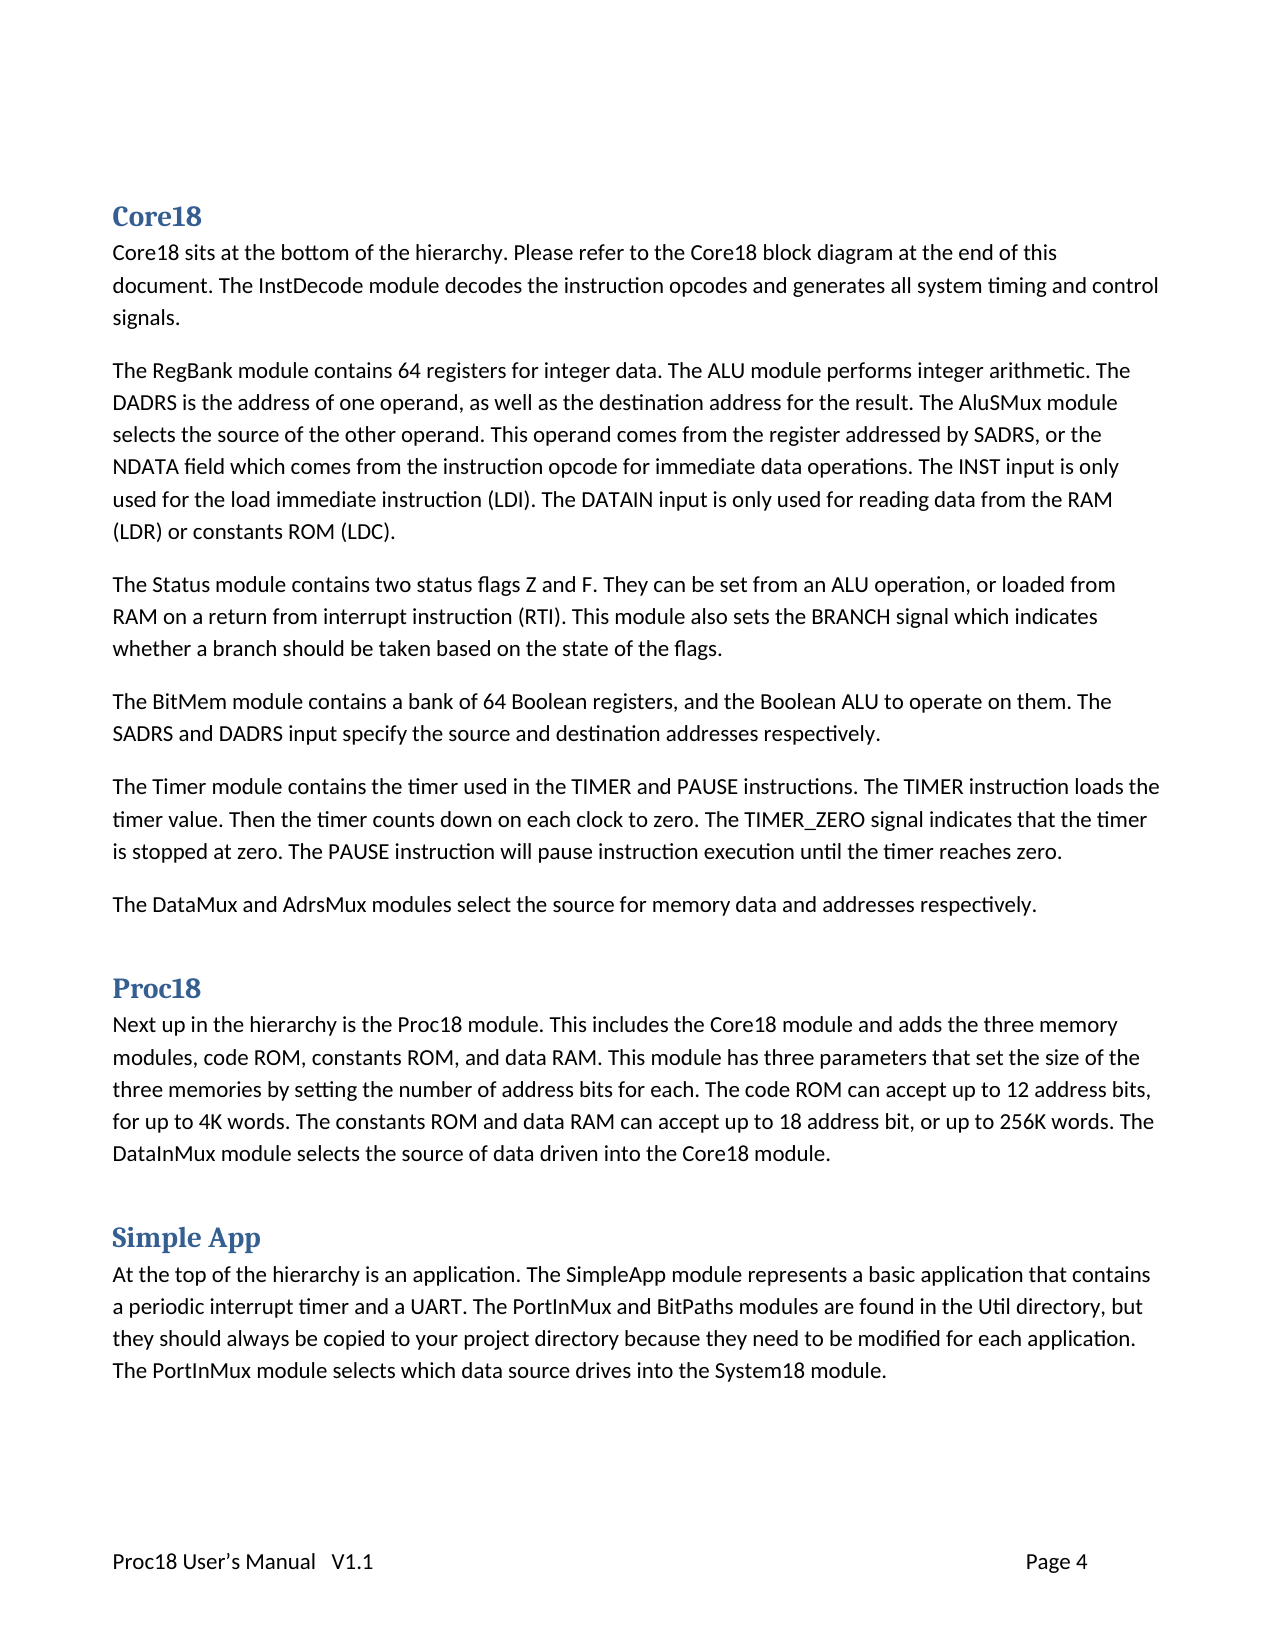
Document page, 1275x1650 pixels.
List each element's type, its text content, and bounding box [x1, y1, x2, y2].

subtitle Proc18 [112, 972, 1162, 1006]
text The DataMux and AdrsMux modules select the source for memory data and addresses respectively. [112, 890, 1162, 918]
subtitle Simple App [112, 1222, 1162, 1255]
text At the top of the hierarchy is an application. The SimpleApp module represents a basic application that contains a periodic interrupt timer and a UART. The PortInMux and BitPaths modules are found in the Util directory, but they should always be copied to your project directory because they need to be modified for each application. The PortInMux module selects which data source drives into the System18 module. [112, 1260, 1162, 1385]
text The Status module contains two status flags Z and F. They can be set from an ALU operation, or loaded from RAM on a return from interrupt instruction (RTI). This module also sets the BRANCH signal which indicates whether a branch should be taken based on the state of the flags. [112, 570, 1162, 662]
text Next up in the hierarchy is the Proc18 module. This includes the Core18 module and adds the three memory modules, code ROM, constants ROM, and data RAM. This module has three parameters that set the size of the three memories by setting the number of address bits for each. The code ROM can accept up to 12 address bits, for up to 4K words. The constants ROM and data RAM can accept up to 18 address bit, or up to 256K words. The DataInMux module selects the source of data driven into the Core18 module. [112, 1011, 1162, 1167]
text Core18 sits at the bottom of the hierarchy. Please refer to the Core18 block diagram at the end of this document. The InstDecode module decodes the instruction opcodes and generates all system timing and control signals. [112, 238, 1162, 331]
text The Timer module contains the timer used in the TIMER and PAUSE instructions. The TIMER instruction loads the timer value. Then the timer counts down on each clock to zero. The TIMER_ZERO signal indicates that the timer is stopped at zero. The PAUSE instruction will pause instruction execution until the timer reaches zero. [112, 772, 1162, 865]
text The BitMem module contains a bank of 64 Boolean registers, and the Boolean ALU to operate on them. The SADRS and DADRS input specify the source and destination addresses respectively. [112, 687, 1162, 747]
text The RegBank module contains 64 registers for integer data. The ALU module performs integer arithmetic. The DADRS is the address of one operand, as well as the destination address for the result. The AluSMux module selects the source of the other operand. This operand comes from the register addressed by SADRS, or the NDATA field which comes from the instruction opcode for immediate data operations. The INST input is only used for the load immediate instruction (LDI). The DATAIN input is only used for reading data from the RAM (LDR) or constants ROM (LDC). [112, 356, 1162, 545]
subtitle Core18 [112, 200, 1162, 233]
